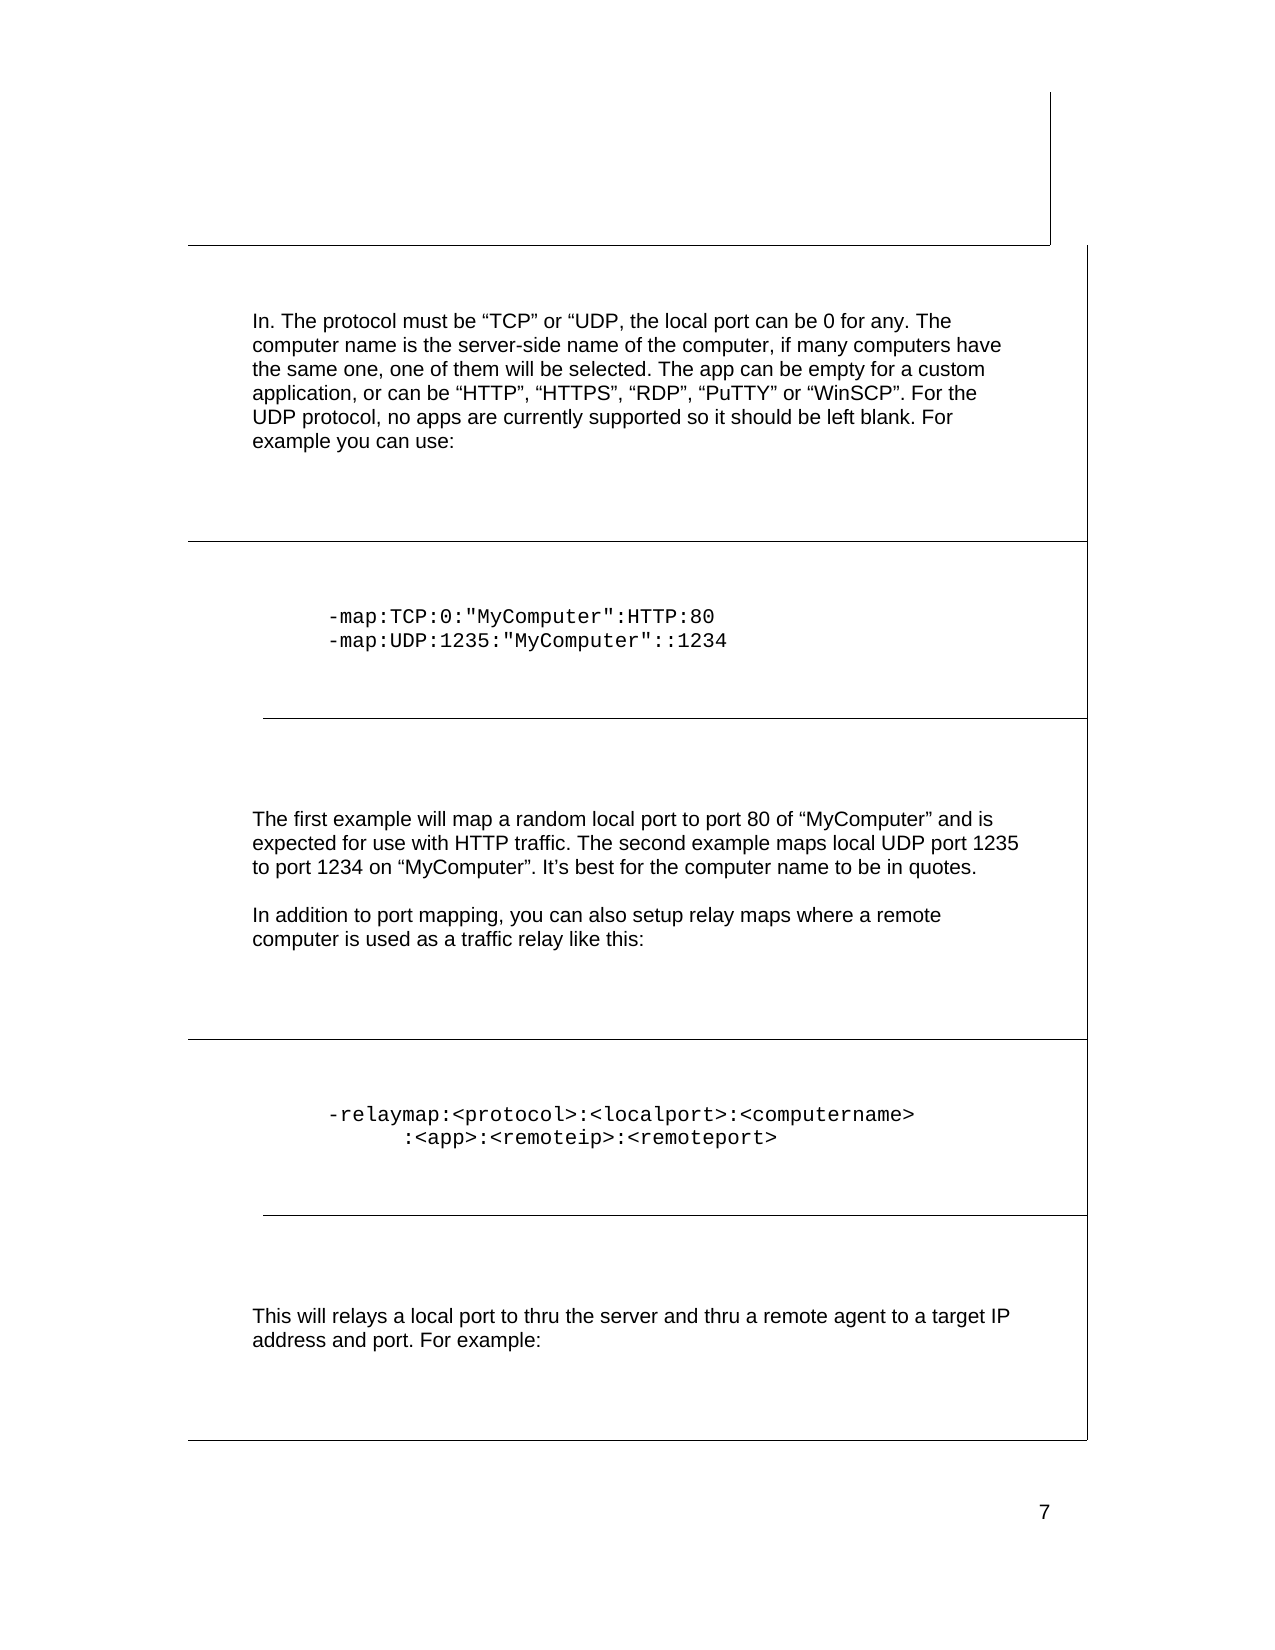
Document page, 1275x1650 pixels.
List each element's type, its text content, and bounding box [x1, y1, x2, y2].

text -relaymap:<protocol>:<localport>:<computername> [262, 1039, 1087, 1127]
text In addition to port mapping, you can also setup relay maps where a remote computer is used as a traffic relay like this: [187, 902, 1087, 950]
text This will relays a local port to thru the server and thru a remote agent to a target IP address and port. For example: [187, 1304, 1087, 1352]
text The first example will map a random local port to port 80 of “MyComputer” and is expected for use with HTTP traffic. The second example maps local UDP port 1235 to port 1234 on “MyComputer”. It’s best for the computer name to be in quotes. [187, 807, 1087, 878]
text -map:UDP:1235:"MyComputer"::1234 [262, 630, 1087, 718]
text In. The protocol must be “TCP” or “UDP, the local port can be 0 for any. The computer name is the server-side name of the computer, if many computers have the same one, one of them will be selected. The app can be empty for a custom application, or can be “HTTP”, “HTTPS”, “RDP”, “PuTTY” or “WinSCP”. For the UDP protocol, no apps are currently supported so it should be left blank. For example you can use: [187, 245, 1087, 453]
text :<app>:<remoteip>:<remoteport> [262, 1127, 1087, 1215]
text -map:TCP:0:"MyComputer":HTTP:80 [262, 542, 1087, 630]
